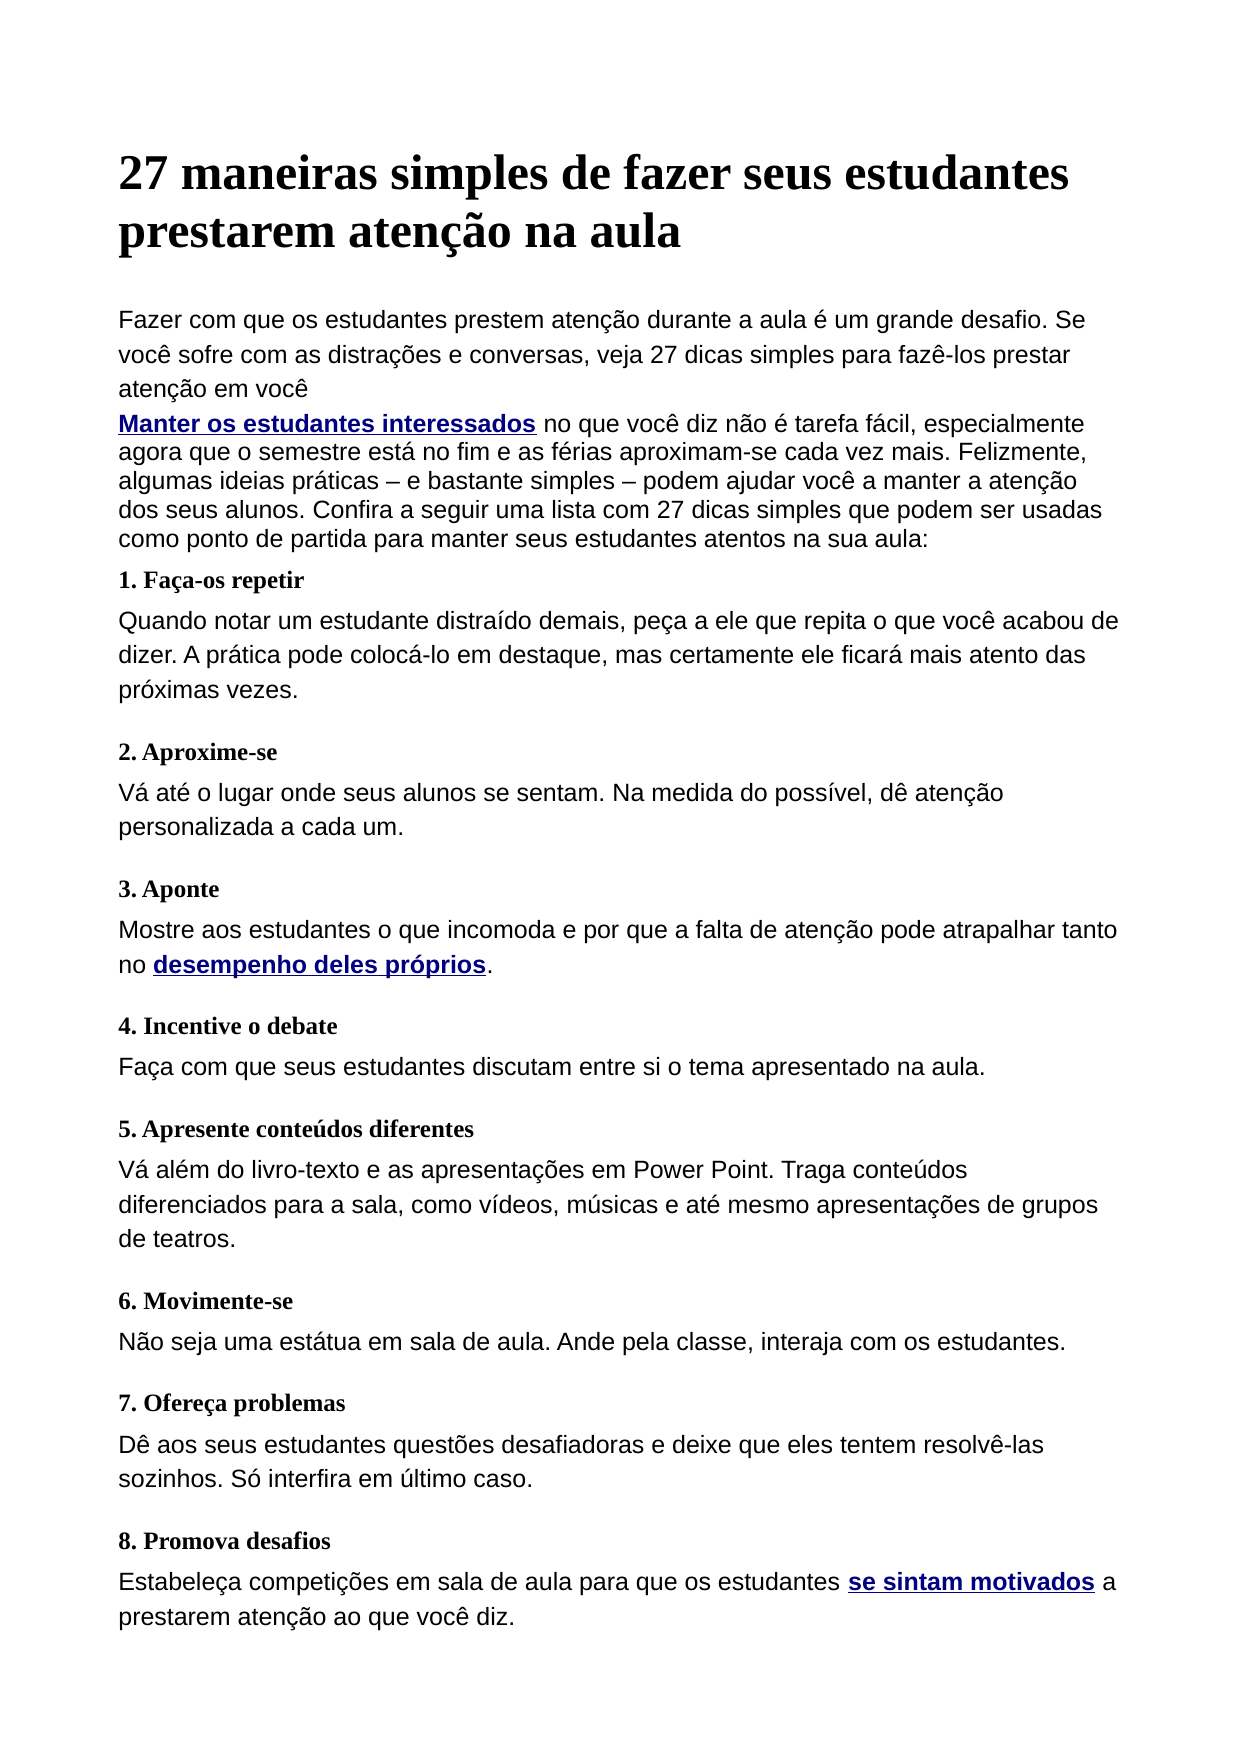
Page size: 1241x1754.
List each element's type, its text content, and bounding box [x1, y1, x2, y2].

subtitle 7. Ofereça problemas [118, 1388, 1122, 1417]
subtitle 5. Apresente conteúdos diferentes [118, 1114, 1122, 1143]
text Mostre aos estudantes o que incomoda e por que a falta de atenção pode atrapalhar tanto no desempenho deles próprios. [118, 915, 1122, 978]
text Não seja uma estátua em sala de aula. Ande pela classe, interaja com os estudantes. [118, 1327, 1122, 1356]
subtitle 4. Incentive o debate [118, 1011, 1122, 1040]
text Fazer com que os estudantes prestem atenção durante a aula é um grande desafio. Se você sofre com as distrações e conversas, veja 27 dicas simples para fazê-los prestar atenção em você [118, 305, 1122, 403]
subtitle 8. Promova desafios [118, 1526, 1122, 1554]
text Dê aos seus estudantes questões desafiadoras e deixe que eles tentem resolvê-las sozinhos. Só interfira em último caso. [118, 1430, 1122, 1493]
subtitle 6. Movimente-se [118, 1286, 1122, 1314]
text Estabeleça competições em sala de aula para que os estudantes se sintam motivados a prestarem atenção ao que você diz. [118, 1567, 1122, 1630]
text Quando notar um estudante distraído demais, peça a ele que repita o que você acabou de dizer. A prática pode colocá-lo em destaque, mas certamente ele ficará mais atento das próximas vezes. [118, 606, 1122, 704]
subtitle 2. Aproxime-se [118, 737, 1122, 765]
text Vá além do livro-texto e as apresentações em Power Point. Traga conteúdos diferenciados para a sala, como vídeos, músicas e até mesmo apresentações de grupos de teatros. [118, 1155, 1122, 1253]
subtitle 3. Aponte [118, 874, 1122, 903]
subtitle 27 maneiras simples de fazer seus estudantes prestarem atenção na aula [118, 143, 1122, 258]
text Vá até o lugar onde seus alunos se sentam. Na medida do possível, dê atenção personalizada a cada um. [118, 778, 1122, 841]
subtitle 1. Faça-os repetir [118, 565, 1122, 593]
text Faça com que seus estudantes discutam entre si o tema apresentado na aula. [118, 1052, 1122, 1081]
text Manter os estudantes interessados no que você diz não é tarefa fácil, especialmente agora que o semestre está no fim e as férias aproximam-se cada vez mais. Felizmente, algumas ideias práticas – e bastante simples – podem ajudar você a manter a atenção dos seus alunos. Confira a seguir uma lista com 27 dicas simples que podem ser usadas como ponto de partida para manter seus estudantes atentos na sua aula: [118, 408, 1122, 552]
